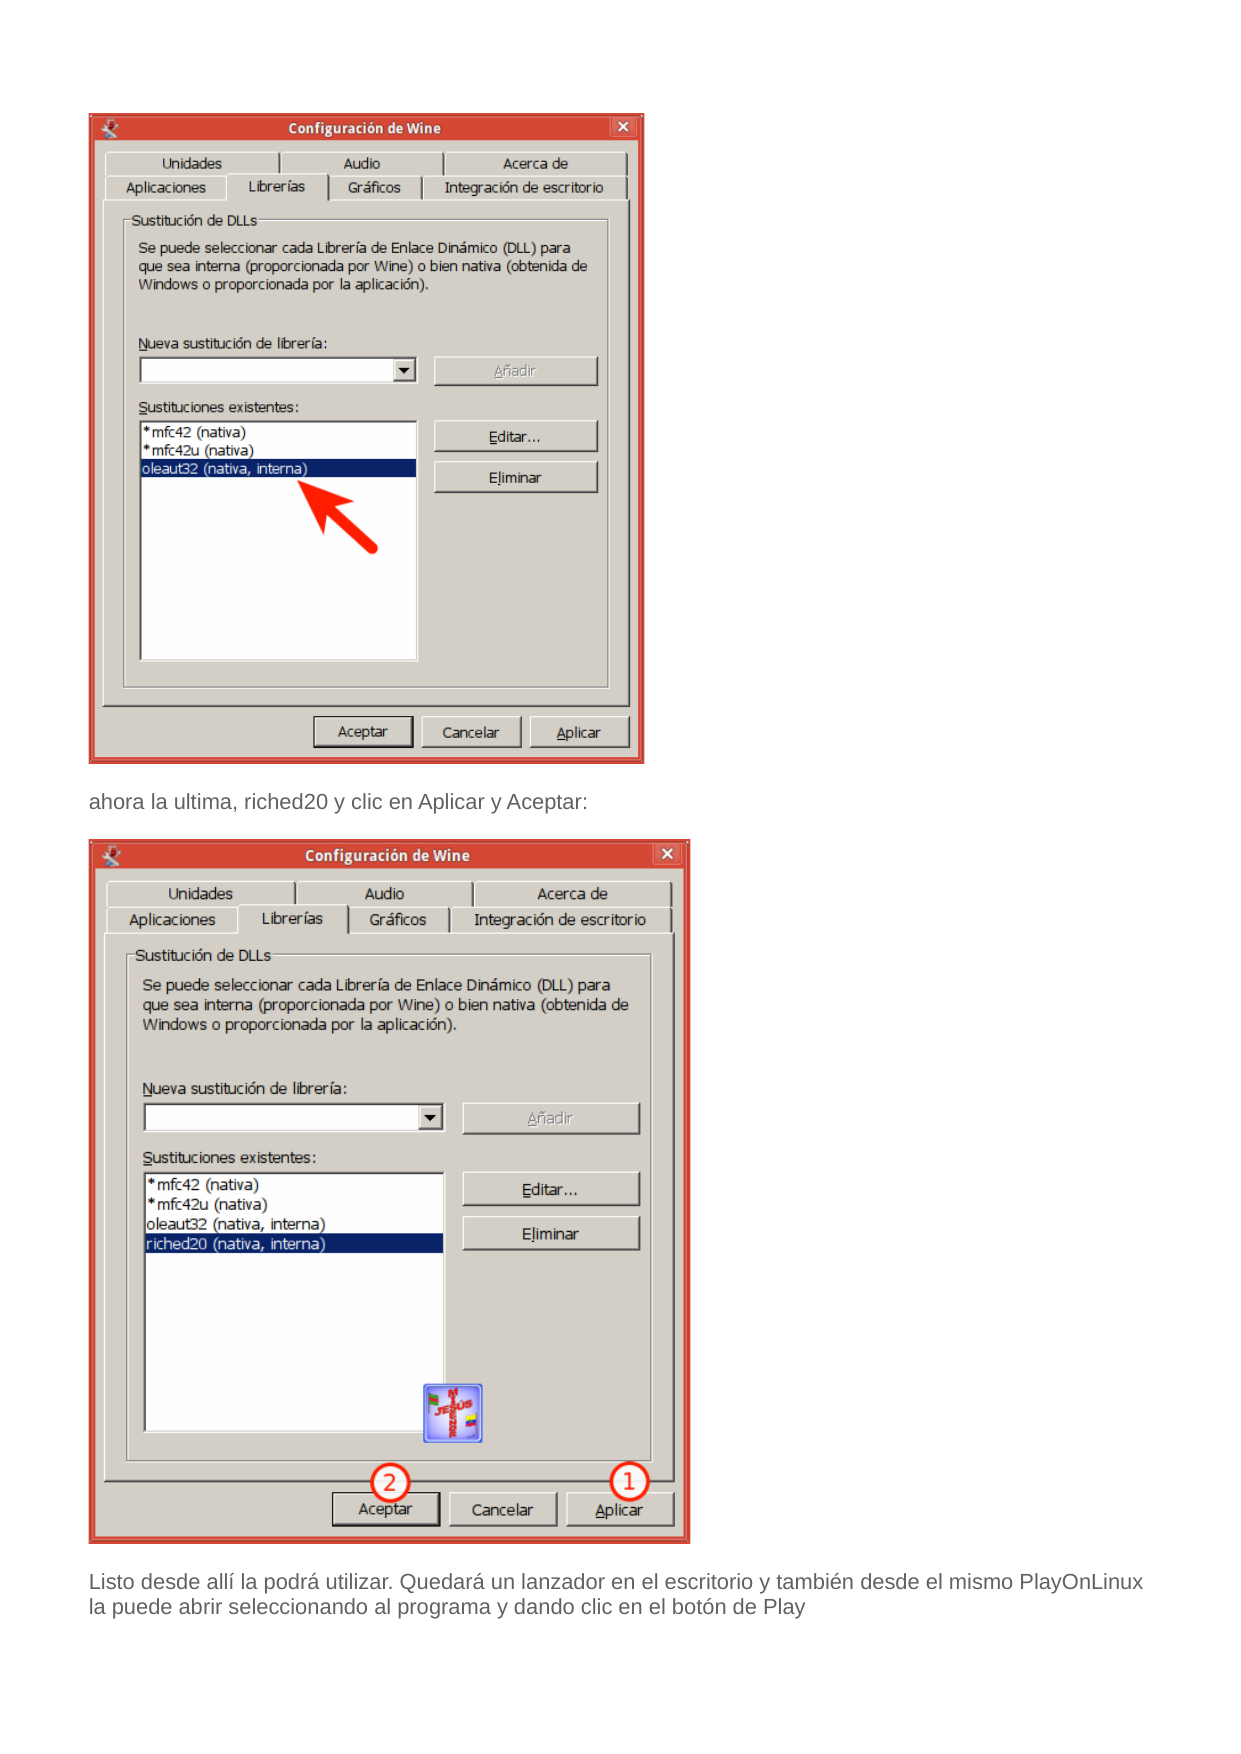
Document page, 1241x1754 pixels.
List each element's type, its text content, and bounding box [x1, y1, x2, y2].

picture [88, 839, 691, 1544]
picture [88, 113, 645, 764]
text ahora la ultima, riched20 y clic en Aplicar y Aceptar: Listo desde allí la podrá utilizar. Quedará un lanzador en el escritorio y también desde el mismo PlayOnLinux la puede abrir seleccionando al programa y dando clic en el botón de Play [88, 88, 1152, 1645]
